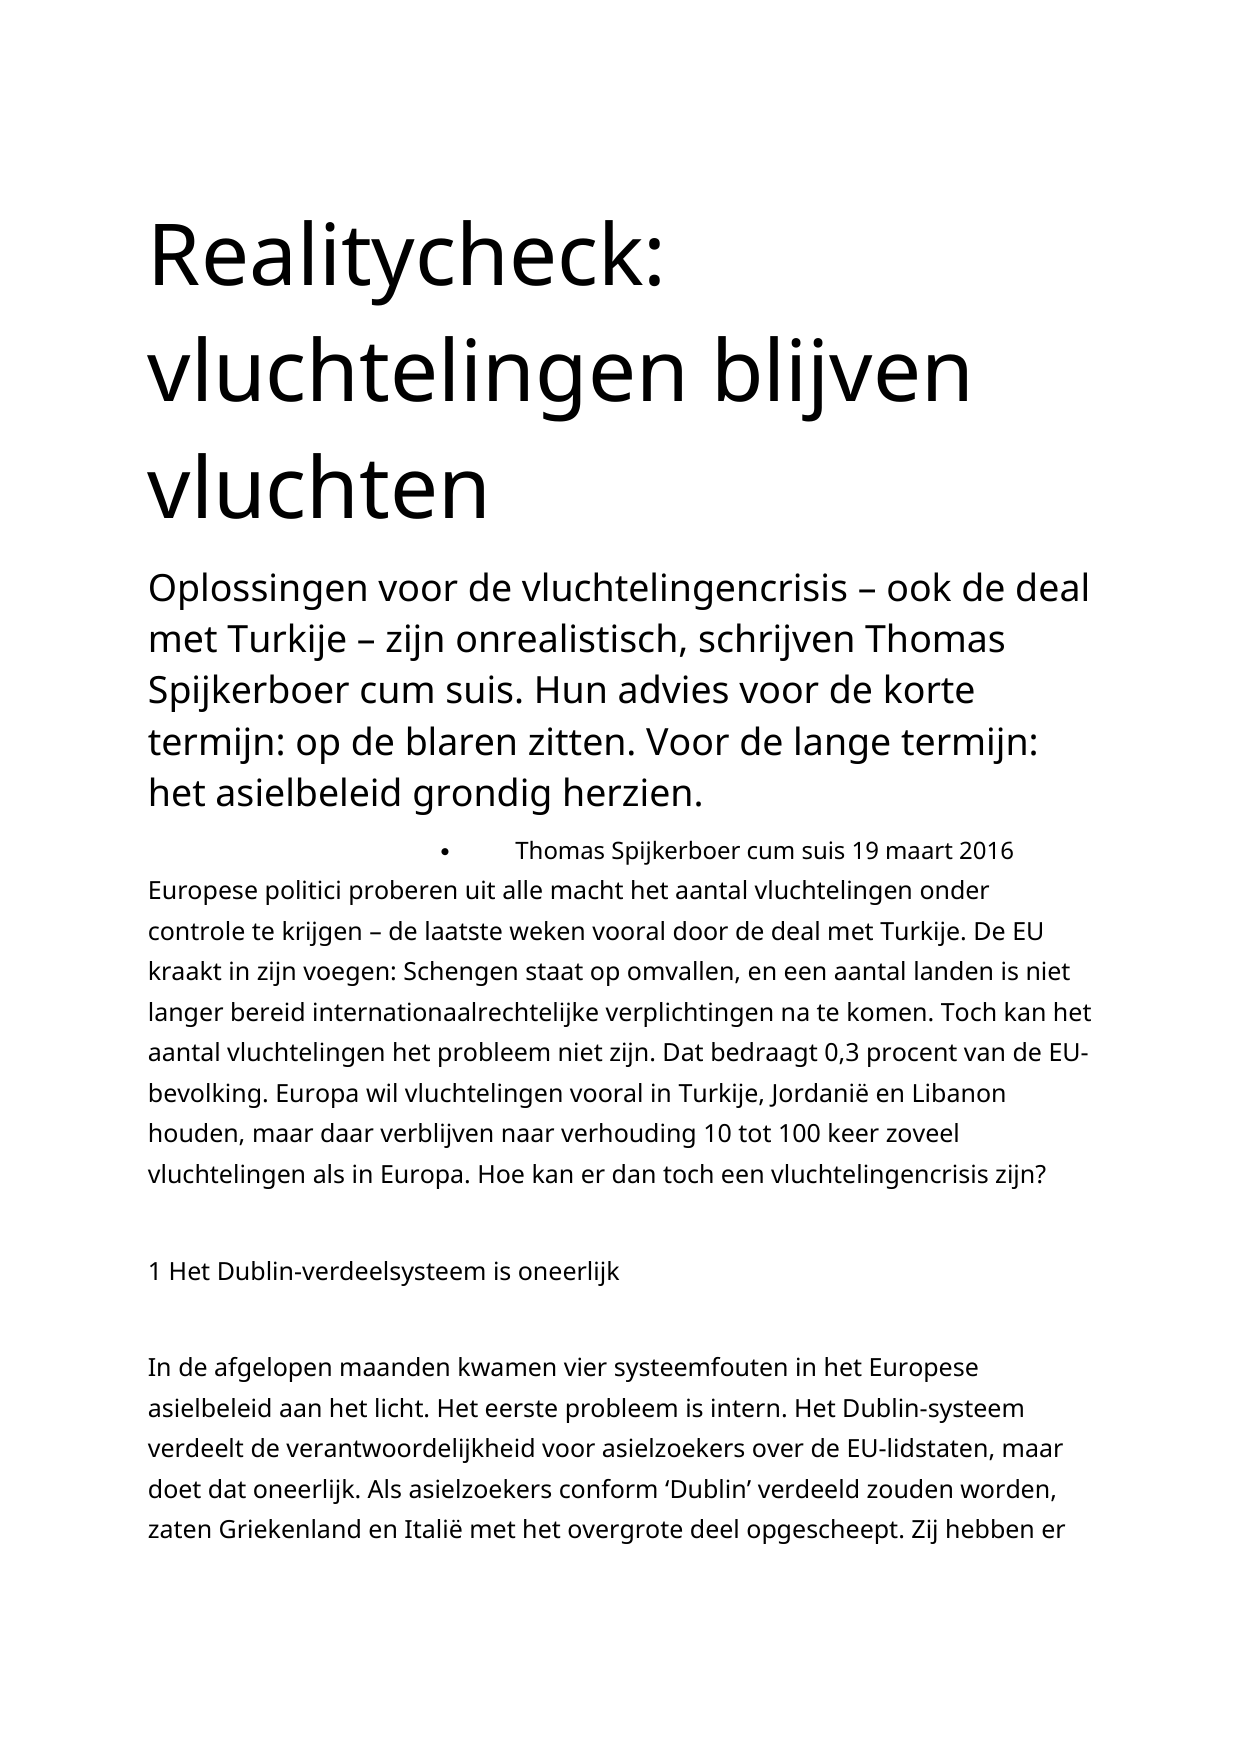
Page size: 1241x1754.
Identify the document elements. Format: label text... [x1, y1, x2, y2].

text Realitycheck: vluchtelingen blijven vluchten [148, 194, 1093, 543]
text Europese politici proberen uit alle macht het aantal vluchtelingen onder controle te krijgen – de laatste weken vooral door de deal met Turkije. De EU kraakt in zijn voegen: Schengen staat op omvallen, en een aantal landen is niet langer bereid internationaalrechtelijke verplichtingen na te komen. Toch kan het aantal vluchtelingen het probleem niet zijn. Dat bedraagt 0,3 procent van de EU-bevolking. Europa wil vluchtelingen vooral in Turkije, Jordanië en Libanon houden, maar daar verblijven naar verhouding 10 tot 100 keer zoveel vluchtelingen als in Europa. Hoe kan er dan toch een vluchtelingencrisis zijn? [148, 866, 1093, 1190]
text Oplossingen voor de vluchtelingencrisis – ook de deal met Turkije – zijn onrealistisch, schrijven Thomas Spijkerboer cum suis. Hun advies voor de korte termijn: op de blaren zitten. Voor de lange termijn: het asielbeleid grondig herzien. [148, 562, 1093, 817]
text In de afgelopen maanden kwamen vier systeemfouten in het Europese asielbeleid aan het licht. Het eerste probleem is intern. Het Dublin-systeem verdeelt de verantwoordelijkheid voor asielzoekers over de EU-lidstaten, maar doet dat oneerlijk. Als asielzoekers conform ‘Dublin’ verdeeld zouden worden, zaten Griekenland en Italië met het overgrote deel opgescheept. Zij hebben er [148, 1343, 1093, 1546]
list Thomas Spijkerboer cum suis 19 maart 2016 [441, 834, 1080, 866]
text 1 Het Dublin-verdeelsysteem is oneerlijk [148, 1247, 1093, 1287]
